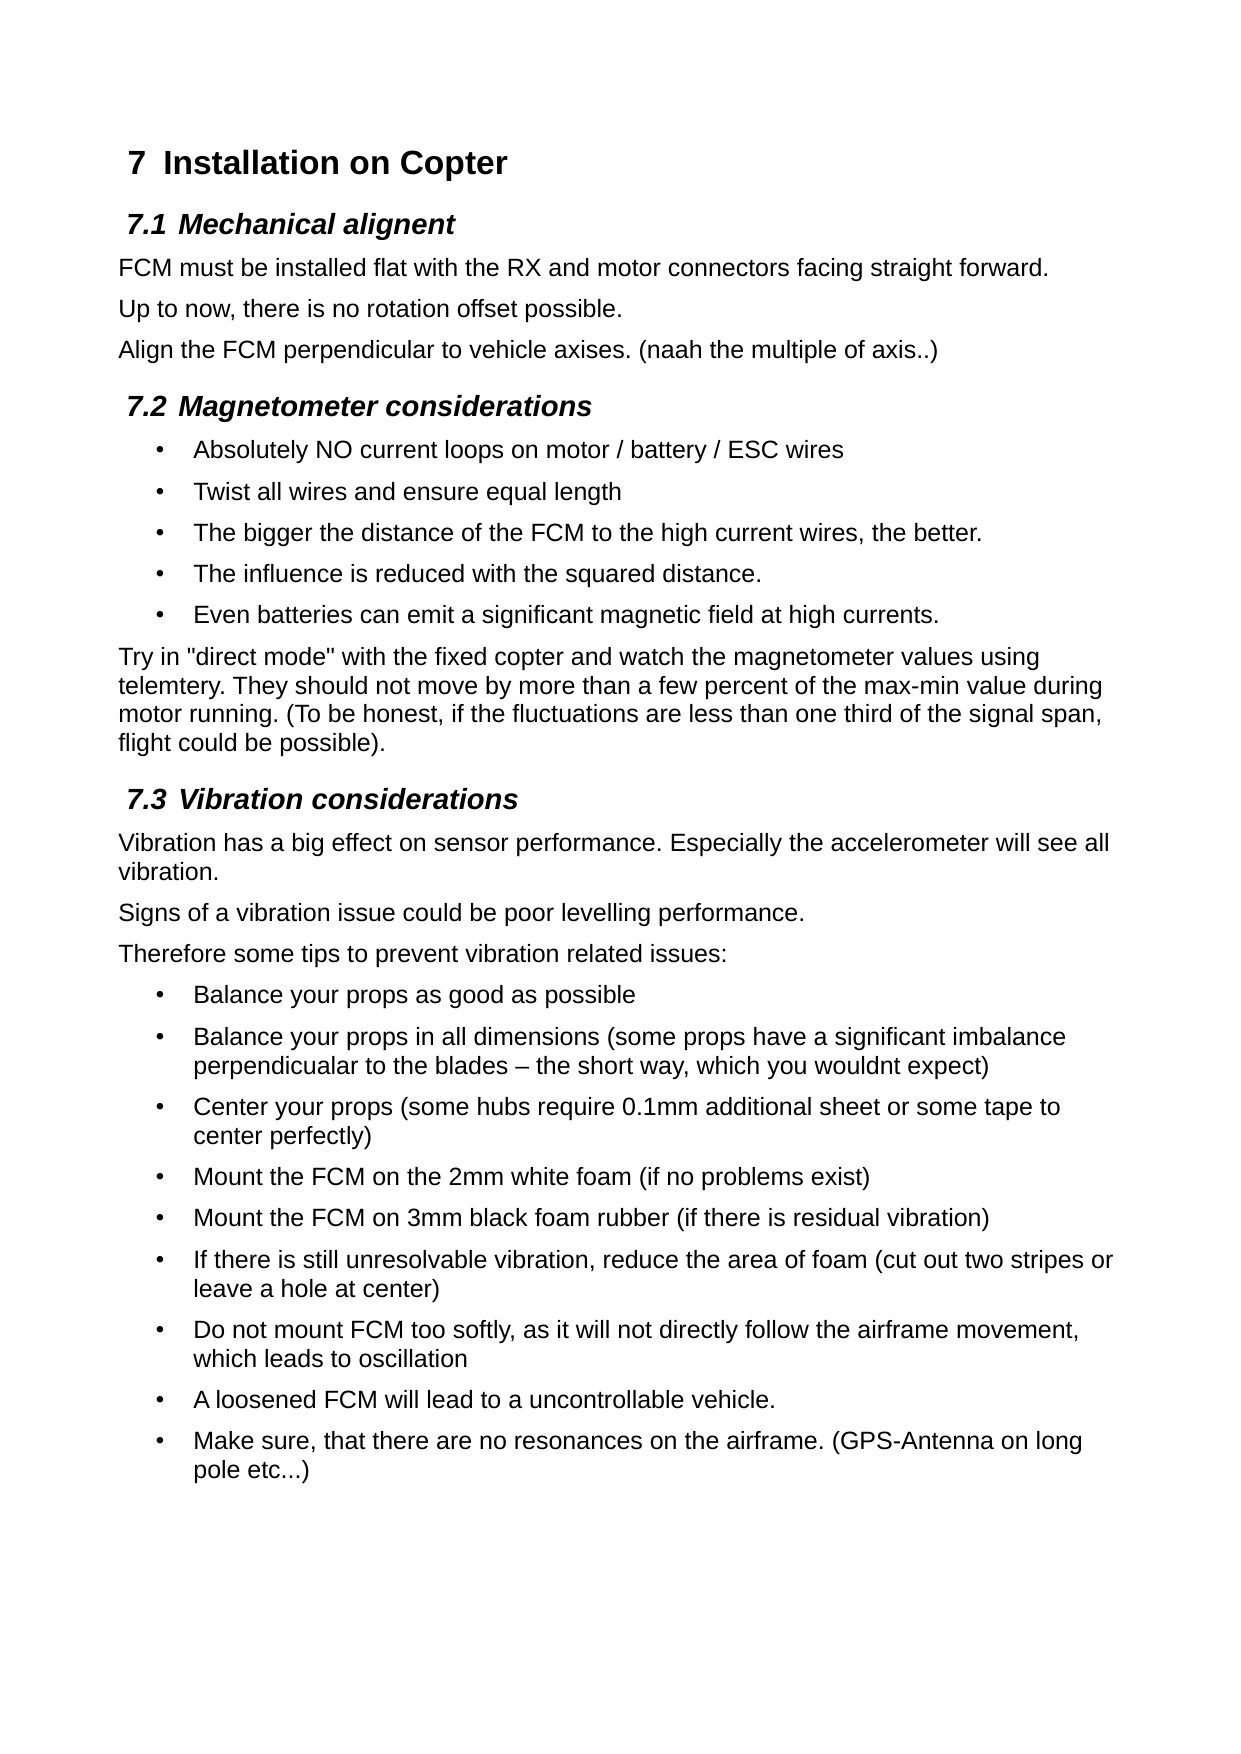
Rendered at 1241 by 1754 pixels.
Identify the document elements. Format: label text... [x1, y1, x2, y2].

text Therefore some tips to prevent vibration related issues: [118, 939, 1122, 968]
list The influence is reduced with the squared distance. [156, 559, 1122, 588]
list The bigger the distance of the FCM to the high current wires, the better. [156, 518, 1122, 547]
list Mount the FCM on the 2mm white foam (if no problems exist) [156, 1162, 1122, 1191]
subtitle Installation on Copter [118, 143, 1122, 182]
list If there is still unresolvable vibration, reduce the area of foam (cut out two stripes or leave a hole at center) [156, 1245, 1122, 1302]
text Align the FCM perpendicular to vehicle axises. (naah the multiple of axis..) [118, 335, 1122, 364]
list Make sure, that there are no resonances on the airframe. (GPS-Antenna on long pole etc...) [156, 1426, 1122, 1484]
text Try in "direct mode" with the fixed copter and watch the magnetometer values using telemtery. They should not move by more than a few percent of the max-min value during motor running. (To be honest, if the fluctuations are less than one third of the signal span, flight could be possible). [118, 642, 1122, 757]
subtitle Magnetometer considerations [118, 389, 1122, 423]
list Mount the FCM on 3mm black foam rubber (if there is residual vibration) [156, 1203, 1122, 1232]
subtitle Vibration considerations [118, 782, 1122, 815]
list Absolutely NO current loops on motor / battery / ESC wires [156, 435, 1122, 464]
subtitle Mechanical alignent [118, 207, 1122, 240]
text FCM must be installed flat with the RX and motor connectors facing straight forward. [118, 253, 1122, 282]
list A loosened FCM will lead to a uncontrollable vehicle. [156, 1385, 1122, 1414]
list Center your props (some hubs require 0.1mm additional sheet or some tape to center perfectly) [156, 1092, 1122, 1149]
list Even batteries can emit a significant magnetic field at high currents. [156, 601, 1122, 629]
list Do not mount FCM too softly, as it will not directly follow the airframe movement, which leads to oscillation [156, 1315, 1122, 1372]
list Balance your props as good as possible [156, 980, 1122, 1009]
text Signs of a vibration issue could be poor levelling performance. [118, 898, 1122, 927]
list Balance your props in all dimensions (some props have a significant imbalance perpendicualar to the blades – the short way, which you wouldnt expect) [156, 1022, 1122, 1079]
text Up to now, there is no rotation offset possible. [118, 294, 1122, 323]
text Vibration has a big effect on sensor performance. Especially the accelerometer will see all vibration. [118, 828, 1122, 885]
list Twist all wires and ensure equal length [156, 476, 1122, 505]
